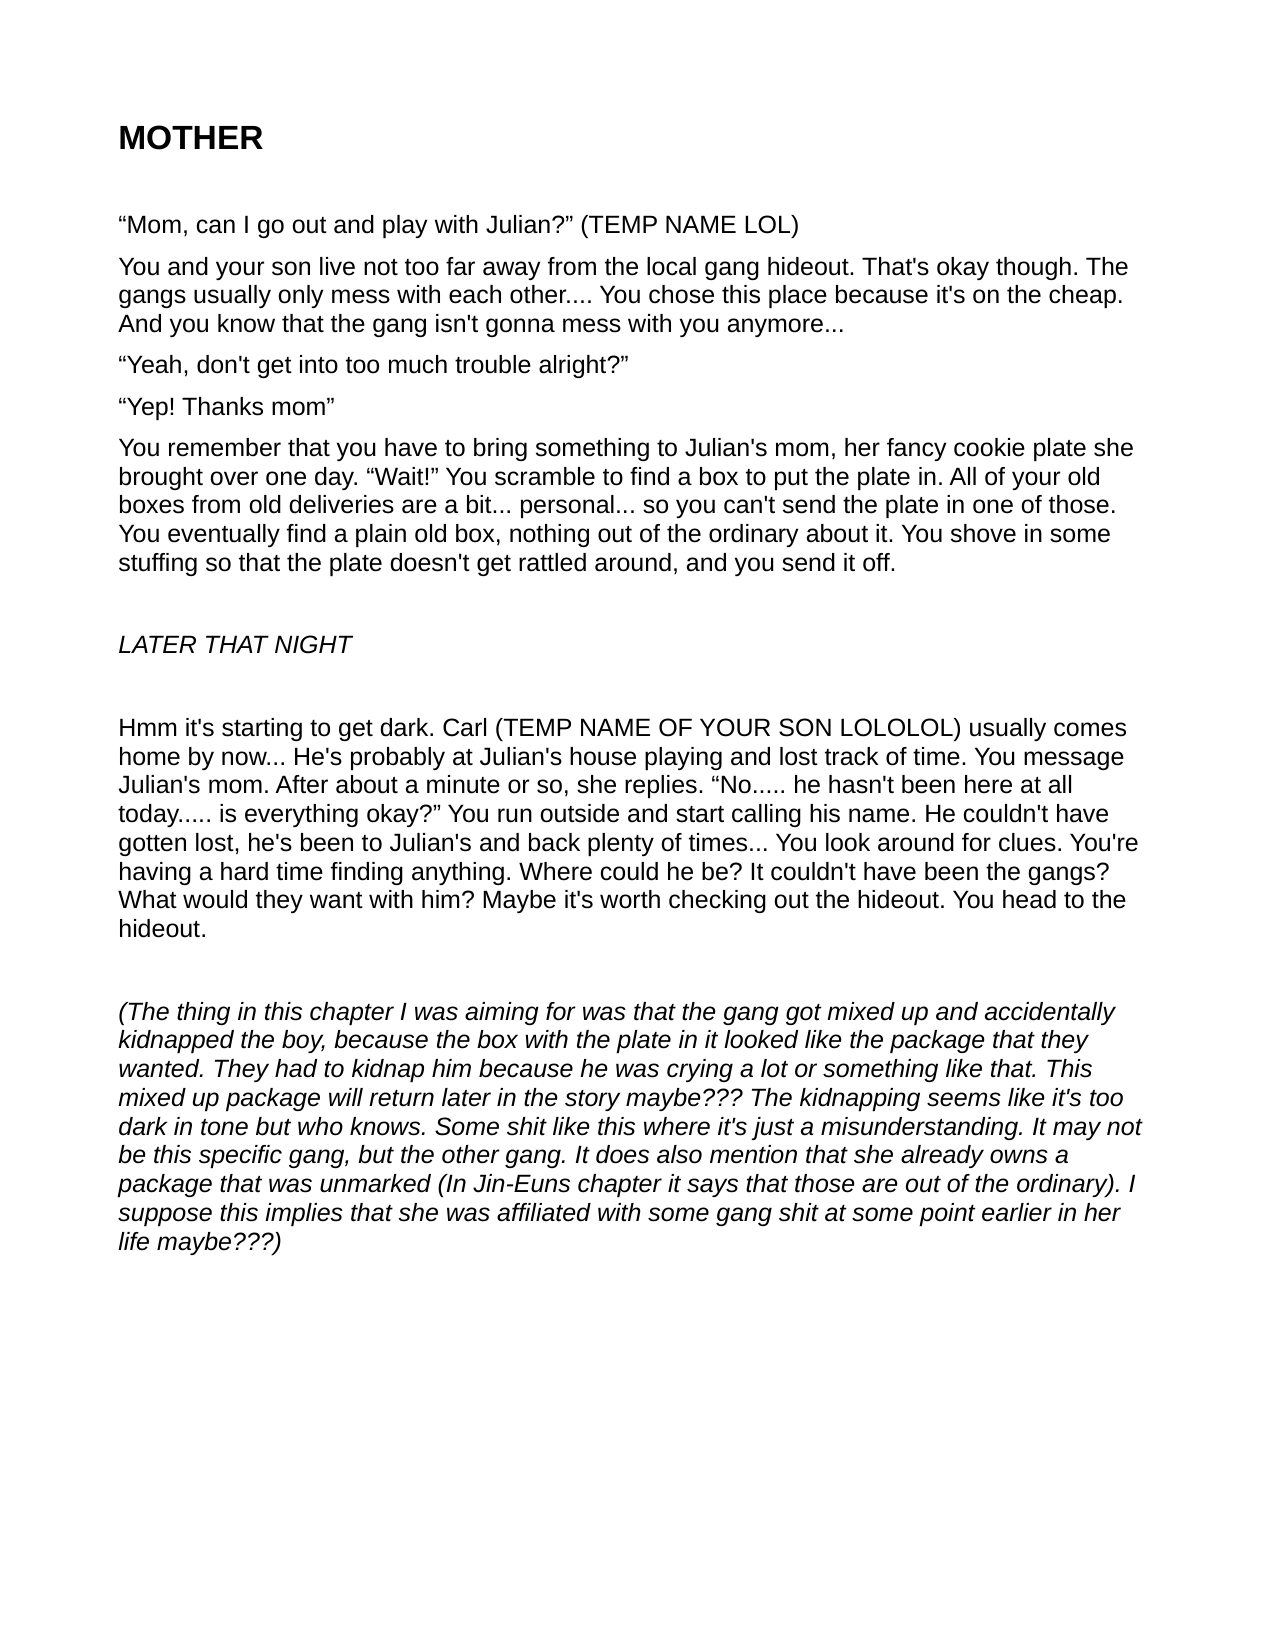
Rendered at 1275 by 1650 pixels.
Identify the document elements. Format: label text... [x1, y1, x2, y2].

text Hmm it's starting to get dark. Carl (TEMP NAME OF YOUR SON LOLOLOL) usually comes home by now... He's probably at Julian's house playing and lost track of time. You message Julian's mom. After about a minute or so, she replies. “No..... he hasn't been here at all today..... is everything okay?” You run outside and start calling his name. He couldn't have gotten lost, he's been to Julian's and back plenty of times... You look around for clues. You're having a hard time finding anything. Where could he be? It couldn't have been the gangs? What would they want with him? Maybe it's worth checking out the hideout. You head to the hideout. [118, 713, 1157, 943]
text You remember that you have to bring something to Julian's mom, her fancy cookie plate she brought over one day. “Wait!” You scramble to find a box to put the plate in. All of your old boxes from old deliveries are a bit... personal... so you can't send the plate in one of those. You eventually find a plain old box, nothing out of the ordinary about it. You shove in some stuffing so that the plate doesn't get rattled around, and you send it off. [118, 433, 1157, 577]
text “Yep! Thanks mom” [118, 392, 1157, 421]
subtitle MOTHER [118, 118, 1157, 157]
text LATER THAT NIGHT [118, 631, 1157, 659]
text “Mom, can I go out and play with Julian?” (TEMP NAME LOL) [118, 211, 1157, 239]
text You and your son live not too far away from the local gang hideout. That's okay though. The gangs usually only mess with each other.... You chose this place because it's on the cheap. And you know that the gang isn't gonna mess with you anymore... [118, 252, 1157, 338]
text (The thing in this chapter I was aiming for was that the gang got mixed up and accidentally kidnapped the boy, because the box with the plate in it looked like the package that they wanted. They had to kidnap him because he was crying a lot or something like that. This mixed up package will return later in the story maybe??? The kidnapping seems like it's too dark in tone but who knows. Some shit like this where it's just a misunderstanding. It may not be this specific gang, but the other gang. It does also mention that she already owns a package that was unmarked (In Jin-Euns chapter it says that those are out of the ordinary). I suppose this implies that she was affiliated with some gang shit at some point earlier in her life maybe???) [118, 997, 1157, 1256]
text “Yeah, don't get into too much trouble alright?” [118, 351, 1157, 379]
